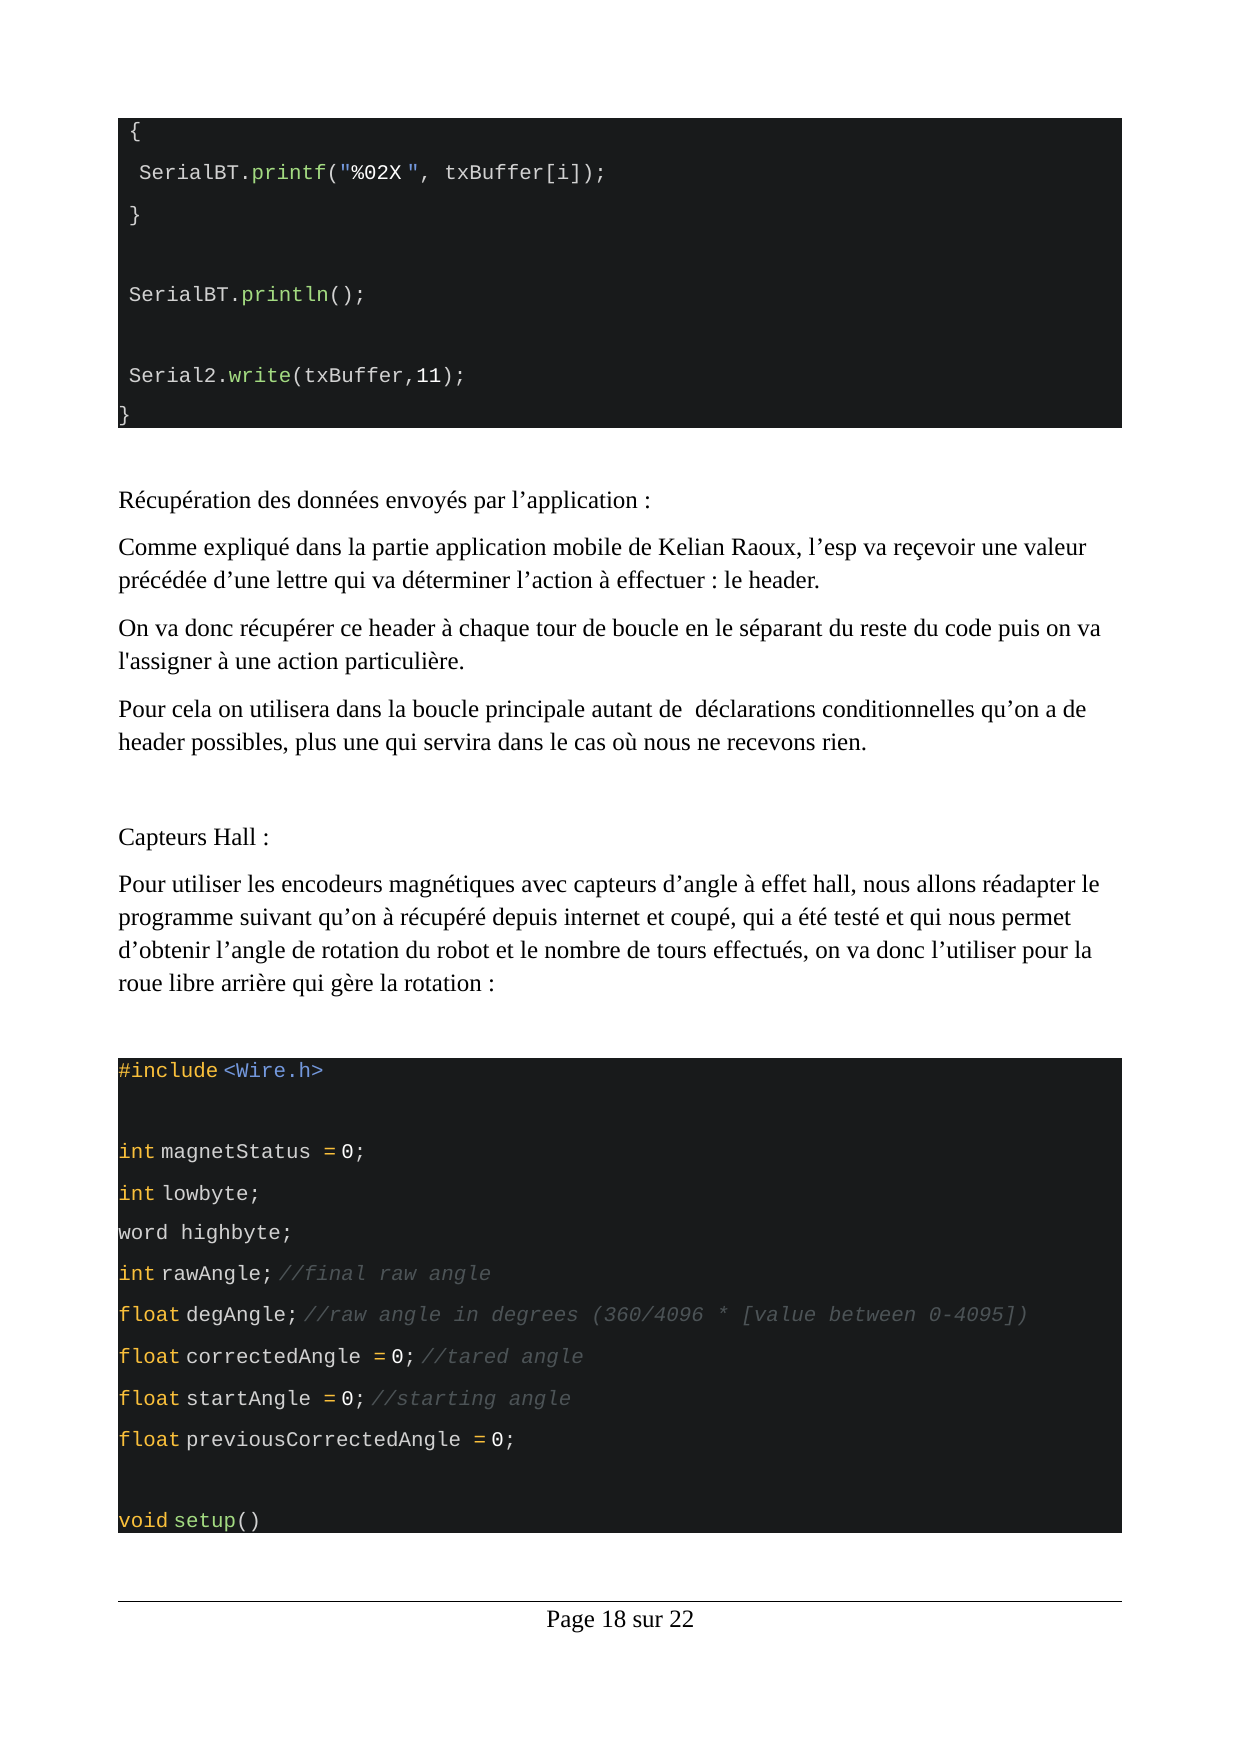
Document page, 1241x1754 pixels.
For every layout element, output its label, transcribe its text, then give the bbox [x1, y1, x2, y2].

text } [118, 201, 1122, 227]
text float degAngle; //raw angle in degrees (360/4096 * [value between 0-4095]) [118, 1302, 1122, 1328]
text float startAngle = 0; //starting angle [118, 1386, 1122, 1411]
text int rawAngle; //final raw angle [118, 1261, 1122, 1286]
text Récupération des données envoyés par l’application : [118, 485, 1122, 513]
text Capteurs Hall : [118, 822, 1122, 851]
text } [118, 404, 1122, 428]
text Pour cela on utilisera dans la boucle principale autant de déclarations conditionnelles qu’on a de header possibles, plus une qui servira dans le cas où nous ne recevons rien. [118, 694, 1122, 755]
text int lowbyte; [118, 1181, 1122, 1206]
text void setup() [118, 1508, 1122, 1533]
text int magnetStatus = 0; [118, 1139, 1122, 1165]
text float correctedAngle = 0; //tared angle [118, 1344, 1122, 1369]
text float previousCorrectedAngle = 0; [118, 1427, 1122, 1453]
text #include <Wire.h> [118, 1058, 1122, 1084]
text { [118, 118, 1122, 144]
text Comme expliqué dans la partie application mobile de Kelian Raoux, l’esp va reçevoir une valeur précédée d’une lettre qui va déterminer l’action à effectuer : le header. [118, 532, 1122, 594]
text SerialBT.printf("%02X ", txBuffer[i]); [118, 160, 1122, 186]
text Pour utiliser les encodeurs magnétiques avec capteurs d’angle à effet hall, nous allons réadapter le programme suivant qu’on à récupéré depuis internet et coupé, qui a été testé et qui nous permet d’obtenir l’angle de rotation du robot et le nombre de tours effectués, on va donc l’utiliser pour la roue libre arrière qui gère la rotation : [118, 869, 1122, 997]
text On va donc récupérer ce header à chaque tour de boucle en le séparant du reste du code puis on va l'assigner à une action particulière. [118, 613, 1122, 675]
text word highbyte; [118, 1222, 1122, 1246]
text Serial2.write(txBuffer,11); [118, 363, 1122, 388]
text SerialBT.println(); [118, 282, 1122, 308]
